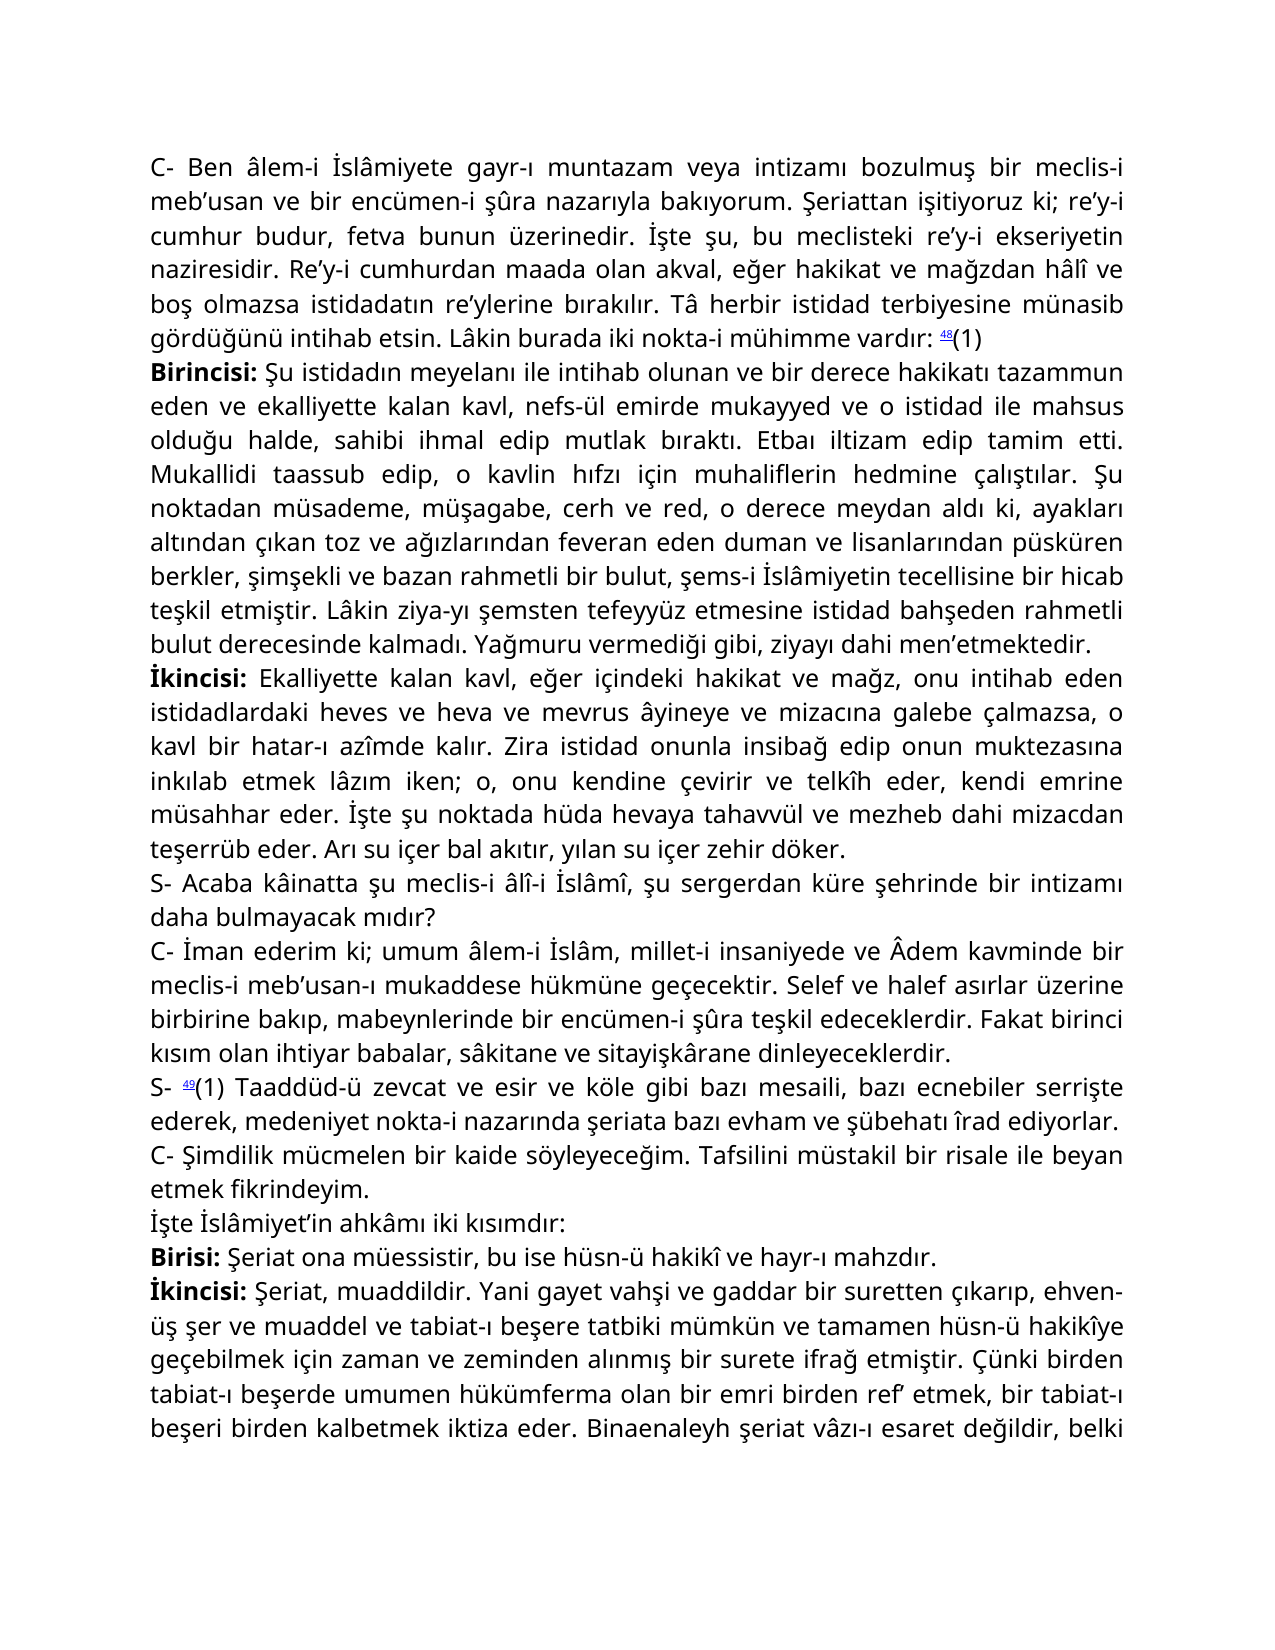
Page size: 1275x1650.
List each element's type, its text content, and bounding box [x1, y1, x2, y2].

text İşte İslâmiyet’in ahkâmı iki kısımdır: [150, 1206, 1125, 1240]
text C- Şimdilik mücmelen bir kaide söyleyeceğim. Tafsilini müstakil bir risale ile beyan etmek fikrindeyim. [150, 1138, 1125, 1206]
text S- Acaba kâinatta şu meclis-i âlî-i İslâmî, şu sergerdan küre şehrinde bir intizamı daha bulmayacak mıdır? [150, 865, 1125, 933]
text İkincisi: Şeriat, muaddildir. Yani gayet vahşi ve gaddar bir suretten çıkarıp, ehven-üş şer ve muaddel ve tabiat-ı beşere tatbiki mümkün ve tamamen hüsn-ü hakikîye geçebilmek için zaman ve zeminden alınmış bir surete ifrağ etmiştir. Çünki birden tabiat-ı beşerde umumen hükümferma olan bir emri birden ref’ etmek, bir tabiat-ı beşeri birden kalbetmek iktiza eder. Binaenaleyh şeriat vâzı-ı esaret değildir, belki [150, 1274, 1125, 1444]
text C- İman ederim ki; umum âlem-i İslâm, millet-i insaniyede ve Âdem kavminde bir meclis-i meb’usan-ı mukaddese hükmüne geçecektir. Selef ve halef asırlar üzerine birbirine bakıp, mabeynlerinde bir encümen-i şûra teşkil edeceklerdir. Fakat birinci kısım olan ihtiyar babalar, sâkitane ve sitayişkârane dinleyeceklerdir. [150, 933, 1125, 1070]
text S- 49(1) Taaddüd-ü zevcat ve esir ve köle gibi bazı mesaili, bazı ecnebiler serrişte ederek, medeniyet nokta-i nazarında şeriata bazı evham ve şübehatı îrad ediyorlar. [150, 1070, 1125, 1138]
text Birisi: Şeriat ona müessistir, bu ise hüsn-ü hakikî ve hayr-ı mahzdır. [150, 1240, 1125, 1274]
text C- Ben âlem-i İslâmiyete gayr-ı muntazam veya intizamı bozulmuş bir meclis-i meb’usan ve bir encümen-i şûra nazarıyla bakıyorum. Şeriattan işitiyoruz ki; re’y-i cumhur budur, fetva bunun üzerinedir. İşte şu, bu meclisteki re’y-i ekseriyetin naziresidir. Re’y-i cumhurdan maada olan akval, eğer hakikat ve mağzdan hâlî ve boş olmazsa istidadatın re’ylerine bırakılır. Tâ herbir istidad terbiyesine münasib gördüğünü intihab etsin. Lâkin burada iki nokta-i mühimme vardır: 48(1) [150, 150, 1125, 354]
text İkincisi: Ekalliyette kalan kavl, eğer içindeki hakikat ve mağz, onu intihab eden istidadlardaki heves ve heva ve mevrus âyineye ve mizacına galebe çalmazsa, o kavl bir hatar-ı azîmde kalır. Zira istidad onunla insibağ edip onun muktezasına inkılab etmek lâzım iken; o, onu kendine çevirir ve telkîh eder, kendi emrine müsahhar eder. İşte şu noktada hüda hevaya tahavvül ve mezheb dahi mizacdan teşerrüb eder. Arı su içer bal akıtır, yılan su içer zehir döker. [150, 661, 1125, 865]
text Birincisi: Şu istidadın meyelanı ile intihab olunan ve bir derece hakikatı tazammun eden ve ekalliyette kalan kavl, nefs-ül emirde mukayyed ve o istidad ile mahsus olduğu halde, sahibi ihmal edip mutlak bıraktı. Etbaı iltizam edip tamim etti. Mukallidi taassub edip, o kavlin hıfzı için muhaliflerin hedmine çalıştılar. Şu noktadan müsademe, müşagabe, cerh ve red, o derece meydan aldı ki, ayakları altından çıkan toz ve ağızlarından feveran eden duman ve lisanlarından püsküren berkler, şimşekli ve bazan rahmetli bir bulut, şems-i İslâmiyetin tecellisine bir hicab teşkil etmiştir. Lâkin ziya-yı şemsten tefeyyüz etmesine istidad bahşeden rahmetli bulut derecesinde kalmadı. Yağmuru vermediği gibi, ziyayı dahi men’etmektedir. [150, 354, 1125, 661]
